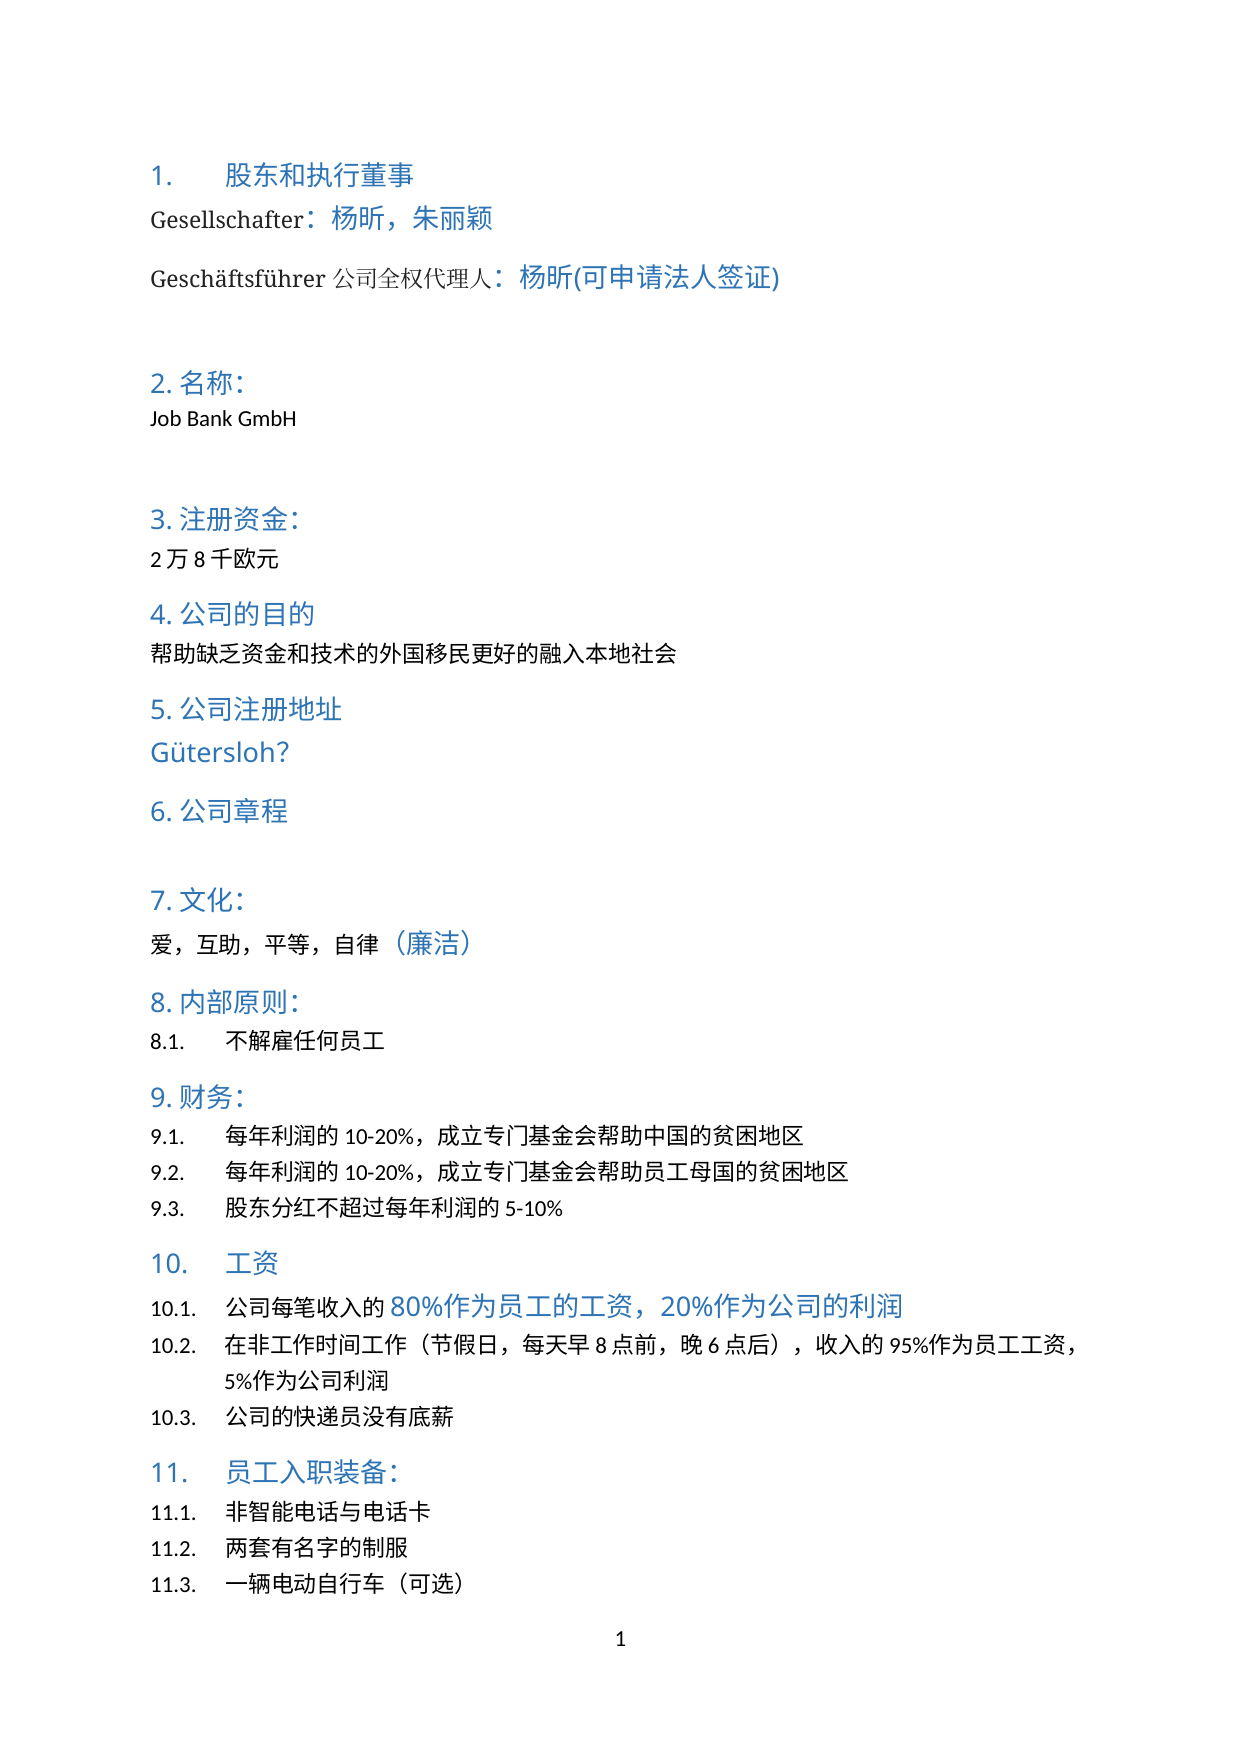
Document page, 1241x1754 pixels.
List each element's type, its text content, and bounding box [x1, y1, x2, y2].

list 每年利润的10-20%，成立专门基金会帮助员工母国的贫困地区 [150, 1154, 1090, 1187]
text Geschäftsführer 公司全权代理人：杨昕(可申请法人签证) [150, 256, 1090, 295]
text 2万8千欧元 [150, 541, 1090, 574]
text 帮助缺乏资金和技术的外国移民更好的融入本地社会 [150, 636, 1090, 669]
list 公司每笔收入的80%作为员工的工资，20%作为公司的利润 [150, 1285, 1090, 1324]
subtitle 内部原则： [150, 981, 1090, 1020]
list 股东分红不超过每年利润的5-10% [150, 1190, 1090, 1223]
list 两套有名字的制服 [150, 1530, 1090, 1563]
subtitle 财务： [150, 1076, 1090, 1115]
subtitle 公司的目的 [150, 593, 1090, 632]
list 一辆电动自行车（可选） [150, 1566, 1090, 1599]
subtitle 员工入职装备： [150, 1451, 1090, 1491]
text Gütersloh？ [150, 731, 1090, 770]
subtitle 注册资金： [150, 498, 1090, 537]
subtitle 名称： [150, 362, 1090, 401]
list 在非工作时间工作（节假日，每天早8点前，晚6点后），收入的95%作为员工工资，5%作为公司利润 [150, 1327, 1090, 1396]
list 不解雇任何员工 [150, 1023, 1090, 1056]
text 爱，互助，平等，自律（廉洁） [150, 922, 1090, 961]
list 公司的快递员没有底薪 [150, 1399, 1090, 1432]
subtitle 公司注册地址 [150, 688, 1090, 727]
subtitle 文化： [150, 879, 1090, 918]
subtitle 公司章程 [150, 790, 1090, 829]
text Gesellschafter：杨昕，朱丽颖 [150, 197, 1090, 236]
subtitle 工资 [150, 1242, 1090, 1282]
list 非智能电话与电话卡 [150, 1494, 1090, 1527]
list 每年利润的10-20%，成立专门基金会帮助中国的贫困地区 [150, 1118, 1090, 1151]
subtitle 股东和执行董事 [150, 154, 1090, 193]
text Job Bank GmbH [150, 404, 1090, 432]
